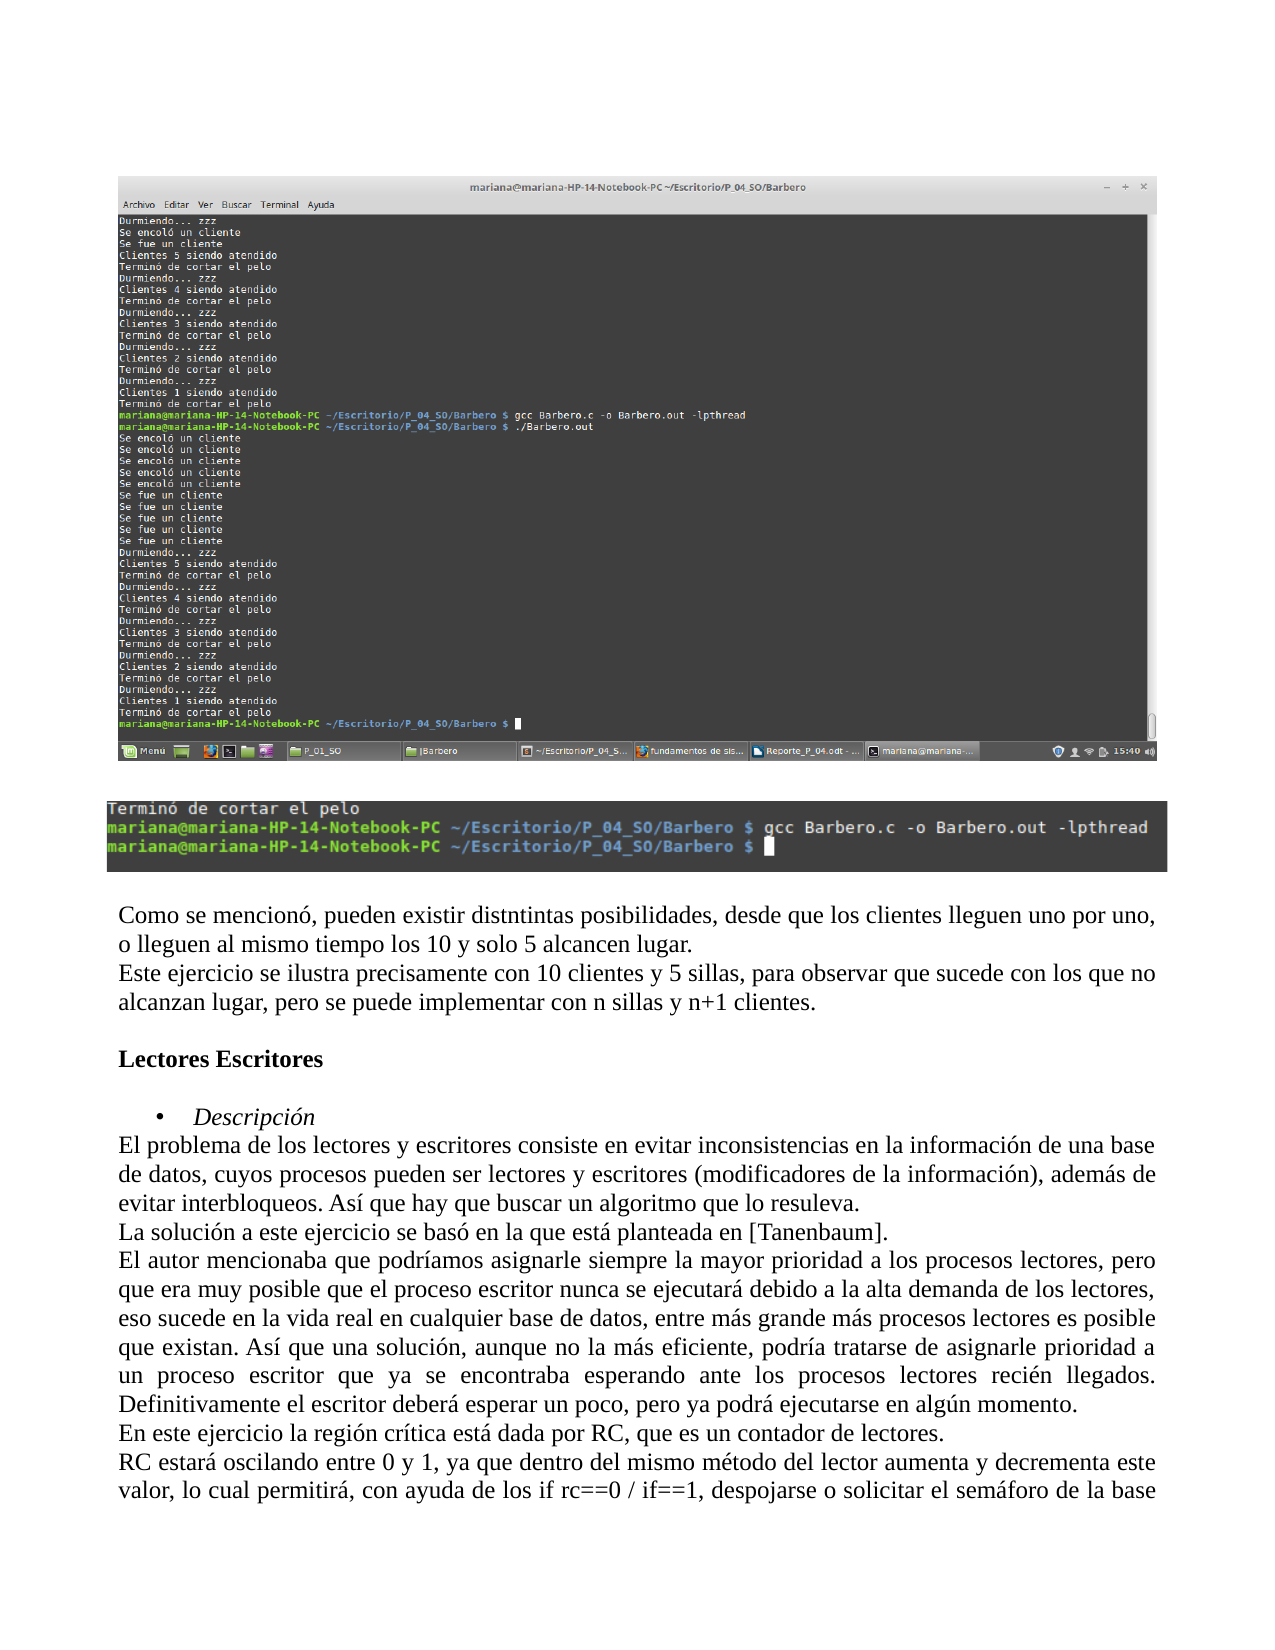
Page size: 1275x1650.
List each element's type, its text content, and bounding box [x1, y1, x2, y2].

text La solución a este ejercicio se basó en la que está planteada en [Tanenbaum]. [118, 1217, 1157, 1246]
list Descripción [156, 1102, 1157, 1131]
picture [118, 176, 1157, 761]
text Como se mencionó, pueden existir distntintas posibilidades, desde que los clientes lleguen uno por uno, o lleguen al mismo tiempo los 10 y solo 5 alcancen lugar. [118, 901, 1157, 958]
text En este ejercicio la región crítica está dada por RC, que es un contador de lectores. [118, 1418, 1157, 1447]
text Lectores Escritores [118, 1044, 1157, 1073]
text El autor mencionaba que podríamos asignarle siempre la mayor prioridad a los procesos lectores, pero que era muy posible que el proceso escritor nunca se ejecutará debido a la alta demanda de los lectores, eso sucede en la vida real en cualquier base de datos, entre más grande más procesos lectores es posible que existan. Así que una solución, aunque no la más eficiente, podría tratarse de asignarle prioridad a un proceso escritor que ya se encontraba esperando ante los procesos lectores recién llegados. Definitivamente el escritor deberá esperar un poco, pero ya podrá ejecutarse en algún momento. [118, 1246, 1157, 1418]
text RC estará oscilando entre 0 y 1, ya que dentro del mismo método del lector aumenta y decrementa este valor, lo cual permitirá, con ayuda de los if rc==0 / if==1, despojarse o solicitar el semáforo de la base [118, 1447, 1157, 1504]
text Este ejercicio se ilustra precisamente con 10 clientes y 5 sillas, para observar que sucede con los que no alcanzan lugar, pero se puede implementar con n sillas y n+1 clientes. [118, 958, 1157, 1016]
text El problema de los lectores y escritores consiste en evitar inconsistencias en la información de una base de datos, cuyos procesos pueden ser lectores y escritores (modificadores de la información), además de evitar interbloqueos. Así que hay que buscar un algoritmo que lo resuleva. [118, 1131, 1157, 1217]
